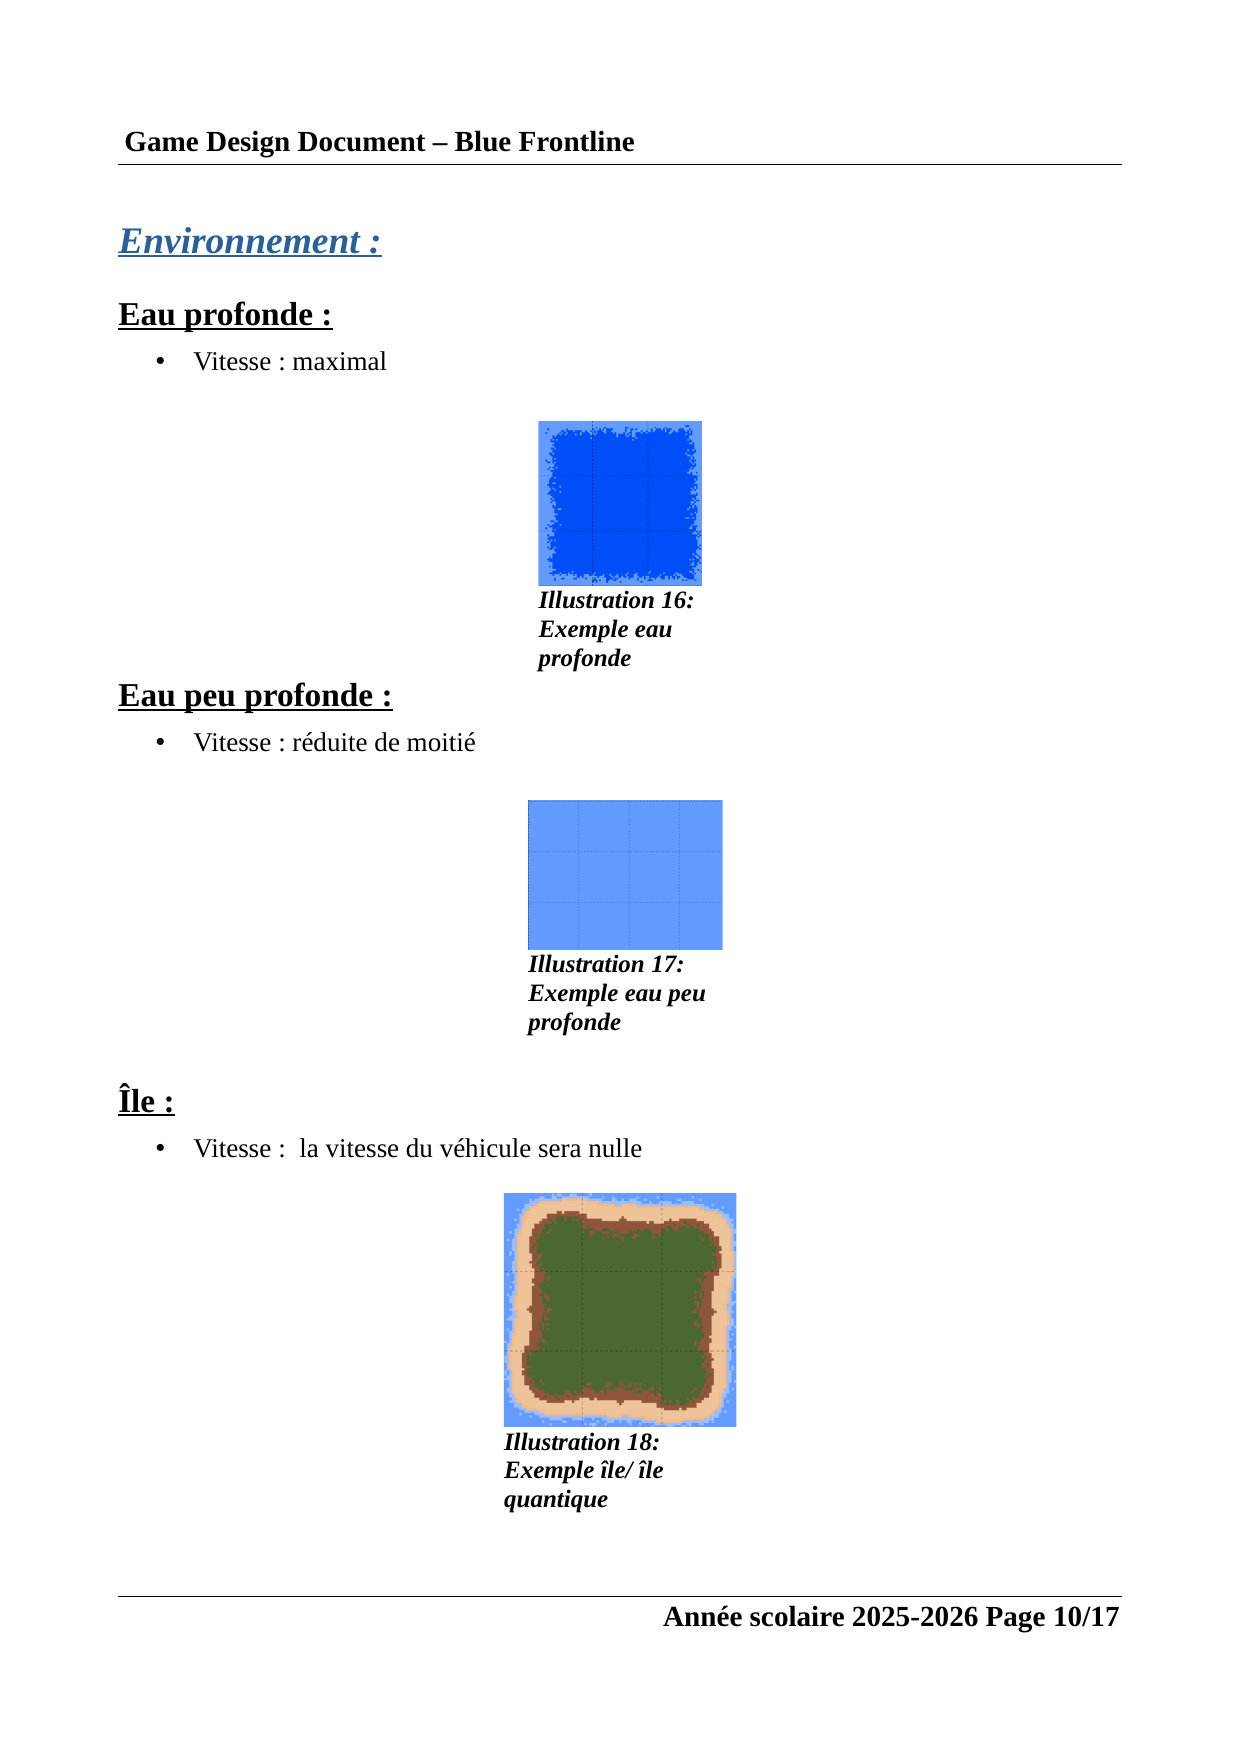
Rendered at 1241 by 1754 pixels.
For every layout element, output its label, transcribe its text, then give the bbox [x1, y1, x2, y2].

text Illustration 16: Exemple eau profonde [538, 586, 702, 672]
list Vitesse : la vitesse du véhicule sera nulle [156, 1132, 1122, 1163]
list Vitesse : maximal [156, 345, 1122, 377]
subtitle Eau peu profonde : [118, 676, 1122, 714]
text Illustration 18: Exemple île/ île quantique [504, 1427, 736, 1513]
text Illustration 17: Exemple eau peu profonde [528, 950, 723, 1036]
subtitle Eau profonde : [118, 294, 1122, 333]
list Vitesse : réduite de moitié [156, 726, 1122, 758]
subtitle Île : [118, 1081, 1122, 1119]
picture [528, 800, 723, 950]
picture [503, 1193, 737, 1427]
picture [538, 421, 702, 586]
subtitle Environnement : [118, 218, 1122, 261]
